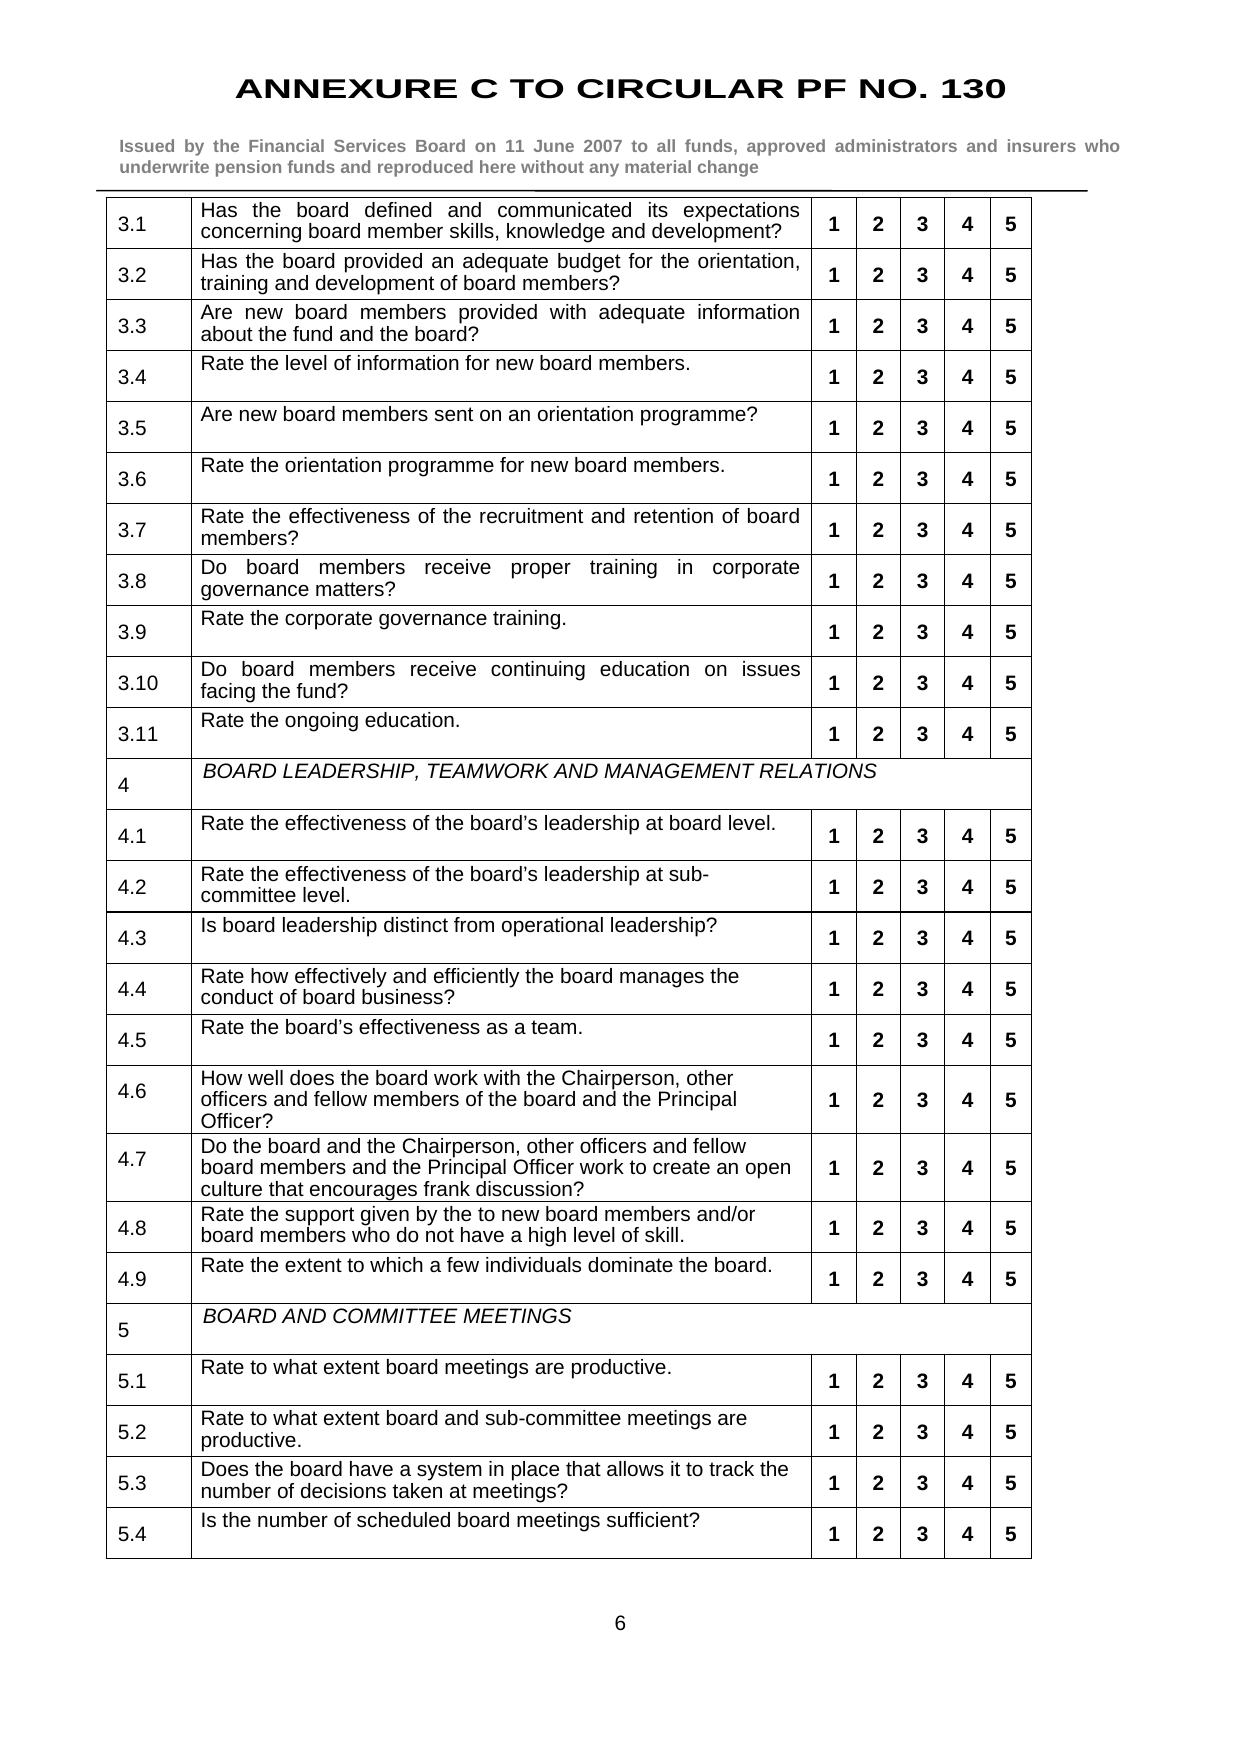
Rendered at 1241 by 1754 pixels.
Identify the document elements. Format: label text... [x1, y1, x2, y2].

table_cell 4 [945, 1015, 990, 1064]
table_cell 2 [857, 1134, 900, 1201]
table_cell 5 [991, 810, 1031, 860]
table_cell 4.2 [107, 861, 191, 911]
table_cell 3 [901, 504, 944, 554]
table_cell 2 [857, 1406, 900, 1456]
table_cell 5 [991, 1253, 1031, 1303]
table_cell 3 [901, 555, 944, 605]
table_cell Rate the board’s effectiveness as a team. [192, 1015, 811, 1064]
table_cell 4 [945, 504, 990, 554]
table_cell 1 [812, 555, 856, 605]
table_cell 4 [945, 351, 990, 401]
table_cell 4 [945, 198, 990, 248]
table_cell 2 [857, 606, 900, 656]
table_cell 5.4 [107, 1508, 191, 1558]
table_cell 5 [991, 964, 1031, 1013]
table_cell 5 [991, 606, 1031, 656]
table_cell 3.3 [107, 300, 191, 350]
table_cell 2 [857, 504, 900, 554]
table_cell 3 [901, 1134, 944, 1201]
table_cell 4 [945, 1066, 990, 1133]
table_cell 2 [857, 198, 900, 248]
table_cell 4 [945, 555, 990, 605]
table_cell 2 [857, 964, 900, 1013]
table_cell Rate to what extent board and sub-committee meetings are productive. [192, 1406, 811, 1456]
table_cell 3 [901, 402, 944, 452]
table_cell Rate the effectiveness of the recruitment and retention of board members? [192, 504, 811, 554]
table_cell 1 [812, 504, 856, 554]
table_cell 3 [901, 964, 944, 1013]
table_cell 2 [857, 249, 900, 299]
table_cell 4 [945, 964, 990, 1013]
table_cell 4 [945, 1406, 990, 1456]
table_cell 5 [991, 249, 1031, 299]
table_cell 4.8 [107, 1202, 191, 1252]
table_cell 4 [945, 249, 990, 299]
table_cell 1 [812, 402, 856, 452]
table_cell 1 [812, 1406, 856, 1456]
table_cell 1 [812, 1134, 856, 1201]
table_cell 4 [945, 1457, 990, 1507]
table_cell Has the board provided an adequate budget for the orientation, training and development of board members? [192, 249, 811, 299]
table_cell 3 [901, 1015, 944, 1064]
table_cell Is board leadership distinct from operational leadership? [192, 913, 811, 962]
table_cell 3 [901, 606, 944, 656]
table_cell 2 [857, 913, 900, 962]
table_cell 3.6 [107, 453, 191, 503]
table_cell How well does the board work with the Chairperson, other officers and fellow members of the board and the Principal Officer? [192, 1066, 811, 1133]
table_cell 3 [901, 913, 944, 962]
table_cell 5 [107, 1304, 191, 1354]
table_cell Is the number of scheduled board meetings sufficient? [192, 1508, 811, 1558]
table_cell 4 [945, 1355, 990, 1405]
table_cell Does the board have a system in place that allows it to track the number of decisions taken at meetings? [192, 1457, 811, 1507]
table_cell Do the board and the Chairperson, other officers and fellow board members and the Principal Officer work to create an open culture that encourages frank discussion? [192, 1134, 811, 1201]
table_cell 5 [991, 1355, 1031, 1405]
table_cell 2 [857, 453, 900, 503]
table_cell 4.4 [107, 964, 191, 1013]
table_cell 1 [812, 1508, 856, 1558]
table_cell 3 [901, 1202, 944, 1252]
table_cell BOARD LEADERSHIP, TEAMWORK AND MANAGEMENT RELATIONS [192, 759, 1031, 809]
table_cell 4 [945, 300, 990, 350]
table_cell 3.10 [107, 657, 191, 707]
table_cell 2 [857, 1202, 900, 1252]
table_cell Rate the corporate governance training. [192, 606, 811, 656]
table_cell Rate the orientation programme for new board members. [192, 453, 811, 503]
table_cell 3 [901, 1355, 944, 1405]
table_cell 4 [945, 810, 990, 860]
table_cell 1 [812, 1253, 856, 1303]
table_cell 3 [901, 1406, 944, 1456]
table_cell 3 [901, 249, 944, 299]
table_cell 4 [107, 759, 191, 809]
table_cell 3 [901, 1253, 944, 1303]
table_cell 5 [991, 657, 1031, 707]
table_cell 3 [901, 351, 944, 401]
table_cell 2 [857, 657, 900, 707]
table_cell 1 [812, 913, 856, 962]
table_cell 1 [812, 964, 856, 1013]
table_cell 3 [901, 657, 944, 707]
table_cell 5 [991, 708, 1031, 758]
table_cell 1 [812, 1066, 856, 1133]
table_cell 1 [812, 249, 856, 299]
table_cell 4.7 [107, 1134, 191, 1201]
table_cell 5 [991, 555, 1031, 605]
table_cell 2 [857, 555, 900, 605]
table_cell 5 [991, 913, 1031, 962]
table_cell 3 [901, 810, 944, 860]
table_cell 1 [812, 708, 856, 758]
table_cell 4 [945, 913, 990, 962]
table_cell Do board members receive proper training in corporate governance matters? [192, 555, 811, 605]
table_cell 3.4 [107, 351, 191, 401]
table_cell 5 [991, 504, 1031, 554]
table_cell 5 [991, 453, 1031, 503]
table_cell 3.11 [107, 708, 191, 758]
table_cell Rate the support given by the to new board members and/or board members who do not have a high level of skill. [192, 1202, 811, 1252]
table_cell 3.8 [107, 555, 191, 605]
table_cell 4 [945, 1508, 990, 1558]
table_cell Rate the ongoing education. [192, 708, 811, 758]
table_cell 2 [857, 351, 900, 401]
table_cell 5 [991, 300, 1031, 350]
table_cell 2 [857, 1457, 900, 1507]
table_cell Rate the extent to which a few individuals dominate the board. [192, 1253, 811, 1303]
table_cell 1 [812, 861, 856, 911]
table_cell 5 [991, 351, 1031, 401]
table_cell 5 [991, 198, 1031, 248]
table_cell 1 [812, 300, 856, 350]
table_cell 2 [857, 1253, 900, 1303]
table_cell 2 [857, 402, 900, 452]
table_cell 2 [857, 1015, 900, 1064]
table_cell 5 [991, 1457, 1031, 1507]
table_cell 4.9 [107, 1253, 191, 1303]
table_cell 2 [857, 1355, 900, 1405]
table_cell 4 [945, 1134, 990, 1201]
table_cell 3 [901, 1066, 944, 1133]
table_cell 3 [901, 1457, 944, 1507]
table_cell 5 [991, 1134, 1031, 1201]
table_cell 5 [991, 1066, 1031, 1133]
table_cell 5.1 [107, 1355, 191, 1405]
table_cell 2 [857, 810, 900, 860]
table_cell 3 [901, 300, 944, 350]
table_cell Do board members receive continuing education on issues facing the fund? [192, 657, 811, 707]
table_cell 4 [945, 402, 990, 452]
table_cell 5 [991, 861, 1031, 911]
table_cell 4 [945, 861, 990, 911]
table_cell Rate the effectiveness of the board’s leadership at board level. [192, 810, 811, 860]
table_cell 3 [901, 708, 944, 758]
table_cell Rate the level of information for new board members. [192, 351, 811, 401]
table_cell 3 [901, 198, 944, 248]
table_cell 1 [812, 453, 856, 503]
table_cell 4 [945, 453, 990, 503]
table_cell 1 [812, 1202, 856, 1252]
table_cell Rate to what extent board meetings are productive. [192, 1355, 811, 1405]
table_cell 4 [945, 708, 990, 758]
table_cell 5.2 [107, 1406, 191, 1456]
table_cell 3.7 [107, 504, 191, 554]
table_cell 5 [991, 1015, 1031, 1064]
table_cell 4 [945, 657, 990, 707]
table_cell 2 [857, 1066, 900, 1133]
table_cell BOARD AND COMMITTEE MEETINGS [192, 1304, 1031, 1354]
table_cell 3.1 [107, 198, 191, 248]
table_cell 3.5 [107, 402, 191, 452]
table_cell 3 [901, 1508, 944, 1558]
table_cell Are new board members provided with adequate information about the fund and the board? [192, 300, 811, 350]
table_cell 1 [812, 198, 856, 248]
table_cell 4 [945, 606, 990, 656]
table_cell 3.9 [107, 606, 191, 656]
table_cell 3 [901, 453, 944, 503]
table_cell 2 [857, 861, 900, 911]
table_cell 4.3 [107, 913, 191, 962]
table_cell 4.1 [107, 810, 191, 860]
table_cell 3 [901, 861, 944, 911]
table_cell 3.2 [107, 249, 191, 299]
table_cell 1 [812, 657, 856, 707]
table_cell Rate the effectiveness of the board’s leadership at sub-committee level. [192, 861, 811, 911]
table_cell Has the board defined and communicated its expectations concerning board member skills, knowledge and development? [192, 198, 811, 248]
table_cell 1 [812, 1457, 856, 1507]
table_cell 2 [857, 300, 900, 350]
table_cell 1 [812, 810, 856, 860]
table_cell 2 [857, 708, 900, 758]
table_cell 2 [857, 1508, 900, 1558]
table_cell Are new board members sent on an orientation programme? [192, 402, 811, 452]
table_cell 1 [812, 1355, 856, 1405]
table_cell Rate how effectively and efficiently the board manages the conduct of board business? [192, 964, 811, 1013]
table_cell 4 [945, 1253, 990, 1303]
table_cell 1 [812, 351, 856, 401]
table_cell 5 [991, 1202, 1031, 1252]
table_cell 4.6 [107, 1066, 191, 1133]
table_cell 1 [812, 606, 856, 656]
table_cell 5 [991, 1406, 1031, 1456]
table_cell 4 [945, 1202, 990, 1252]
table_cell 4.5 [107, 1015, 191, 1064]
table_cell 5 [991, 1508, 1031, 1558]
table_cell 5.3 [107, 1457, 191, 1507]
table_cell 5 [991, 402, 1031, 452]
table_cell 1 [812, 1015, 856, 1064]
